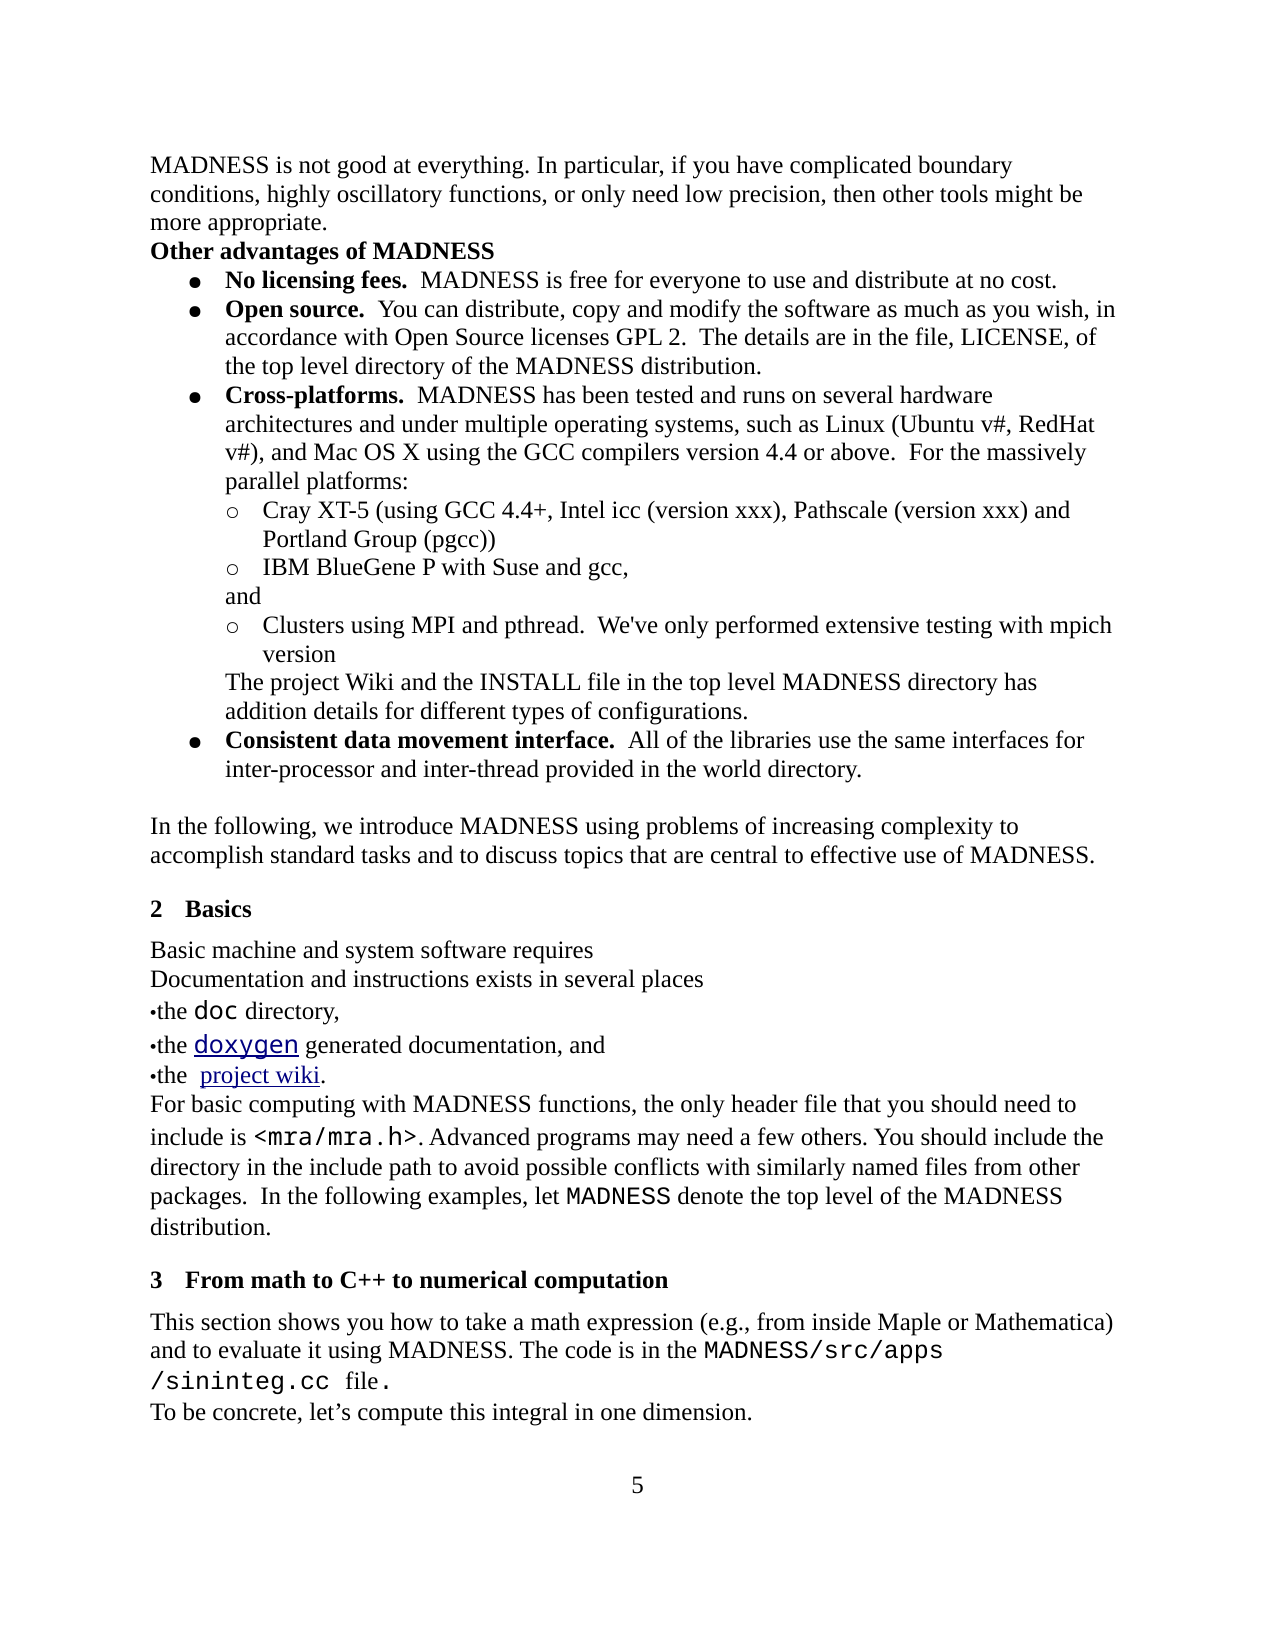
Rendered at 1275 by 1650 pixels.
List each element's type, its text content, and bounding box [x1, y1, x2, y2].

list the project wiki. [150, 1061, 1125, 1089]
list The project Wiki and the INSTALL file in the top level MADNESS directory has addition details for different types of configurations. [187, 667, 1125, 725]
list Consistent data movement interface. All of the libraries use the same interfaces for inter-processor and inter-thread provided in the world directory. [187, 725, 1125, 782]
list No licensing fees. MADNESS is free for everyone to use and distribute at no cost. [187, 265, 1125, 294]
list Cross-platforms. MADNESS has been tested and runs on several hardware architectures and under multiple operating systems, such as Linux (Ubuntu v#, RedHat v#), and Mac OS X using the GCC compilers version 4.4 or above. For the massively parallel platforms: [187, 380, 1125, 495]
text In the following, we introduce MADNESS using problems of increasing complexity to accomplish standard tasks and to discuss topics that are central to effective use of MADNESS. [150, 811, 1125, 869]
list Open source. You can distribute, copy and modify the software as much as you wish, in accordance with Open Source licenses GPL 2. The details are in the file, LICENSE, of the top level directory of the MADNESS distribution. [187, 294, 1125, 380]
subtitle Basics [150, 894, 1125, 922]
text Basic machine and system software requires [150, 935, 1125, 964]
text To be concrete, let’s compute this integral in one dimension. [150, 1397, 1125, 1426]
list Clusters using MPI and pthread. We've only performed extensive testing with mpich version [225, 610, 1125, 667]
list IBM BlueGene P with Suse and gcc, [225, 552, 1125, 581]
text MADNESS is not good at everything. In particular, if you have complicated boundary conditions, highly oscillatory functions, or only need low precision, then other tools might be more appropriate. [150, 150, 1125, 236]
text Documentation and instructions exists in several places [150, 964, 1125, 992]
text For basic computing with MADNESS functions, the only header file that you should need to include is <mra/mra.h>. Advanced programs may need a few others. You should include the directory in the include path to avoid possible conflicts with similarly named files from other packages. In the following examples, let MADNESS denote the top level of the MADNESS distribution. [150, 1089, 1125, 1241]
subtitle From math to C++ to numerical computation [150, 1266, 1125, 1294]
text Other advantages of MADNESS [150, 236, 1125, 265]
list the doxygen generated documentation, and [150, 1027, 1125, 1061]
text This section shows you how to take a math expression (e.g., from inside Maple or Mathematica) and to evaluate it using MADNESS. The code is in the MADNESS/src/apps /sininteg.cc file. [150, 1307, 1125, 1397]
list Cray XT-5 (using GCC 4.4+, Intel icc (version xxx), Pathscale (version xxx) and Portland Group (pgcc)) [225, 495, 1125, 552]
list the doc directory, [150, 992, 1125, 1027]
list and [187, 581, 1125, 610]
